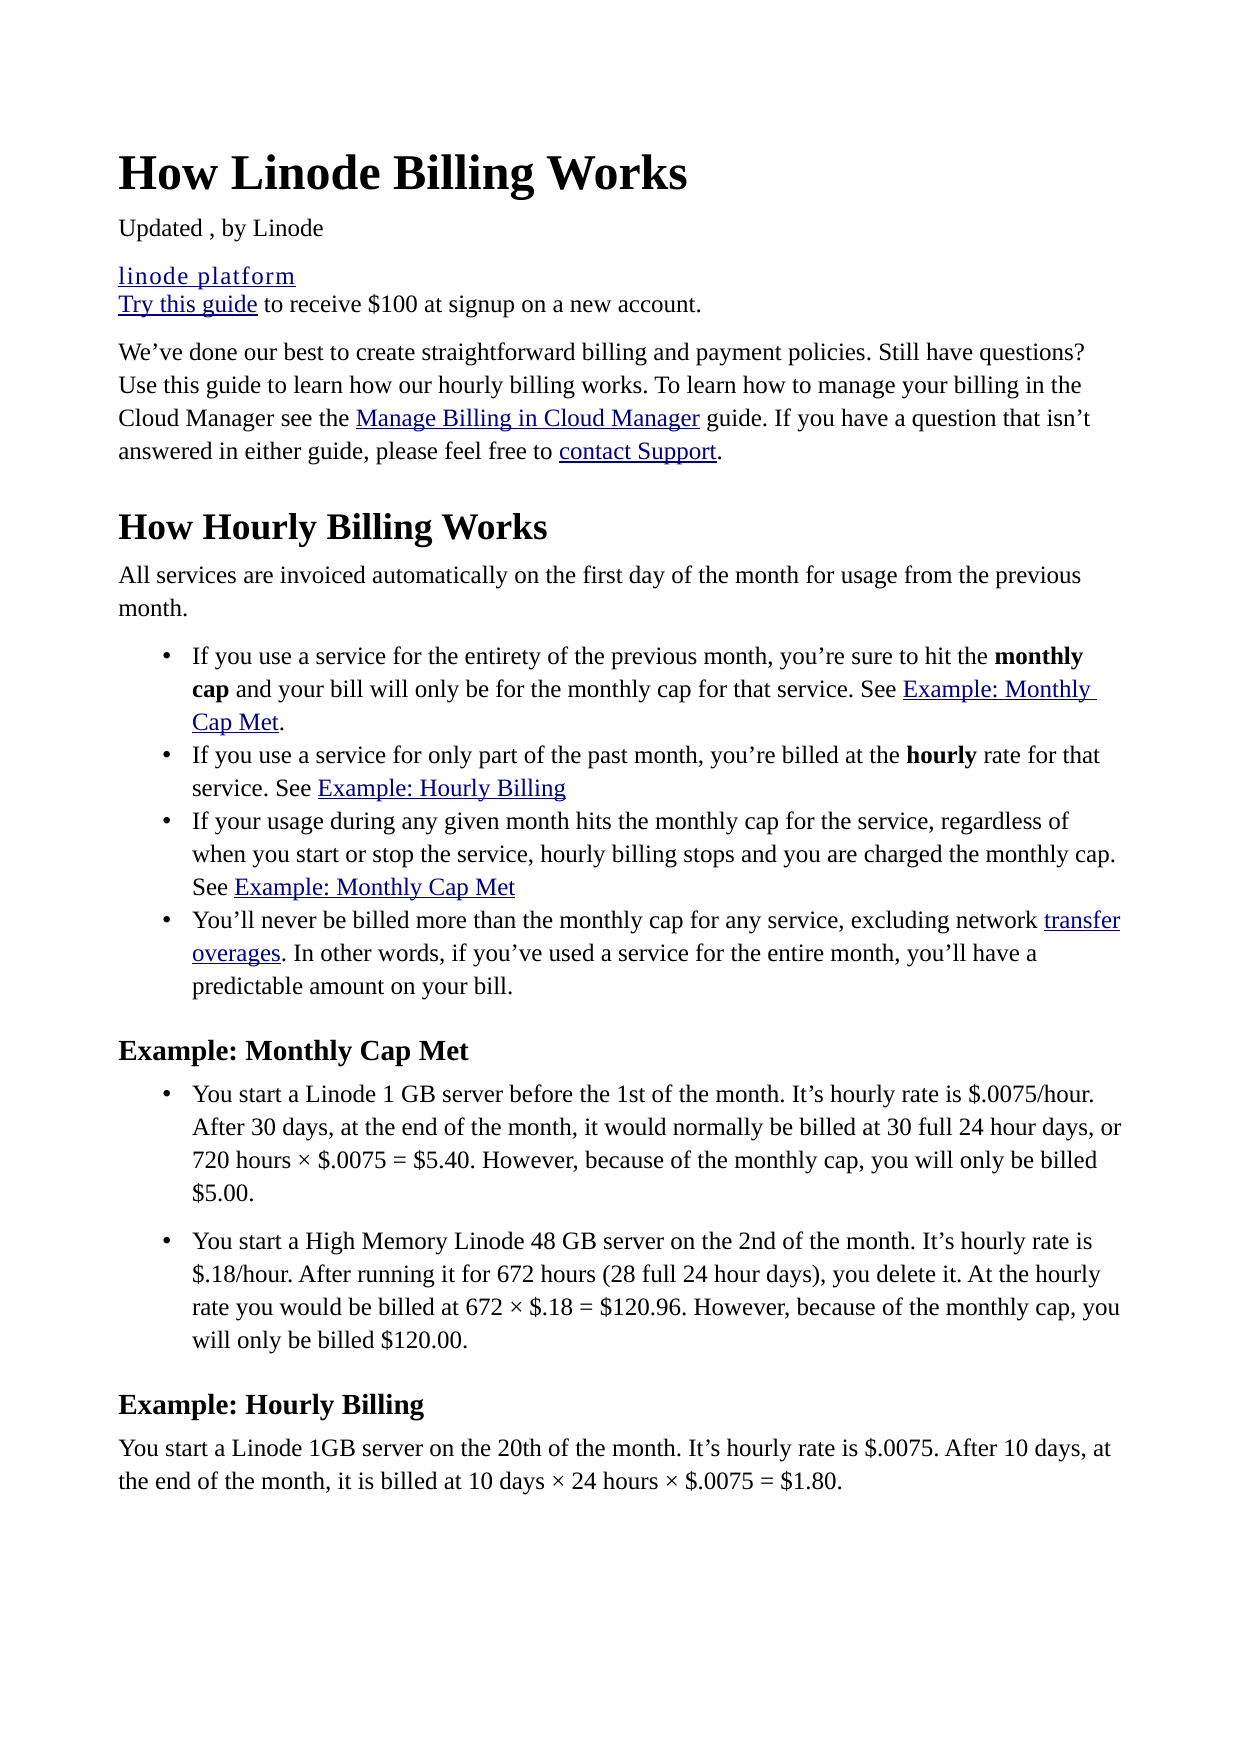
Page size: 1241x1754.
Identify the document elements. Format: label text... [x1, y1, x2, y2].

text Try this guide to receive $100 at signup on a new account. [118, 289, 1122, 318]
subtitle Example: Monthly Cap Met [118, 1033, 1122, 1067]
list You start a Linode 1 GB server before the 1st of the month. It’s hourly rate is $.0075/hour. After 30 days, at the end of the month, it would normally be billed at 30 full 24 hour days, or 720 hours × $.0075 = $5.40. However, because of the monthly cap, you will only be billed $5.00. [162, 1079, 1122, 1207]
text You start a Linode 1GB server on the 20th of the month. It’s hourly rate is $.0075. After 10 days, at the end of the month, it is billed at 10 days × 24 hours × $.0075 = $1.80. [118, 1433, 1122, 1495]
list If you use a service for the entirety of the previous month, you’re sure to hit the monthly cap and your bill will only be for the monthly cap for that service. See Example: Monthly Cap Met. [162, 641, 1122, 736]
list If your usage during any given month hits the monthly cap for the service, regardless of when you start or stop the service, hourly billing stops and you are charged the monthly cap. See Example: Monthly Cap Met [162, 806, 1122, 901]
text We’ve done our best to create straightforward billing and payment policies. Still have questions? Use this guide to learn how our hourly billing works. To learn how to manage your billing in the Cloud Manager see the Manage Billing in Cloud Manager guide. If you have a question that isn’t answered in either guide, please feel free to contact Support. [118, 337, 1122, 465]
text Updated , by Linode [118, 213, 1122, 242]
subtitle How Hourly Billing Works [118, 504, 1122, 548]
subtitle Example: Hourly Billing [118, 1387, 1122, 1421]
list You’ll never be billed more than the monthly cap for any service, excluding network transfer overages. In other words, if you’ve used a service for the entire month, you’ll have a predictable amount on your bill. [162, 905, 1122, 1000]
list You start a High Memory Linode 48 GB server on the 2nd of the month. It’s hourly rate is $.18/hour. After running it for 672 hours (28 full 24 hour days), you delete it. At the hourly rate you would be billed at 672 × $.18 = $120.96. However, because of the monthly cap, you will only be billed $120.00. [162, 1226, 1122, 1354]
text All services are invoiced automatically on the first day of the month for usage from the previous month. [118, 560, 1122, 622]
subtitle How Linode Billing Works [118, 143, 1122, 201]
list If you use a service for only part of the past month, you’re billed at the hourly rate for that service. See Example: Hourly Billing [162, 740, 1122, 802]
text linode platform [118, 261, 1122, 289]
